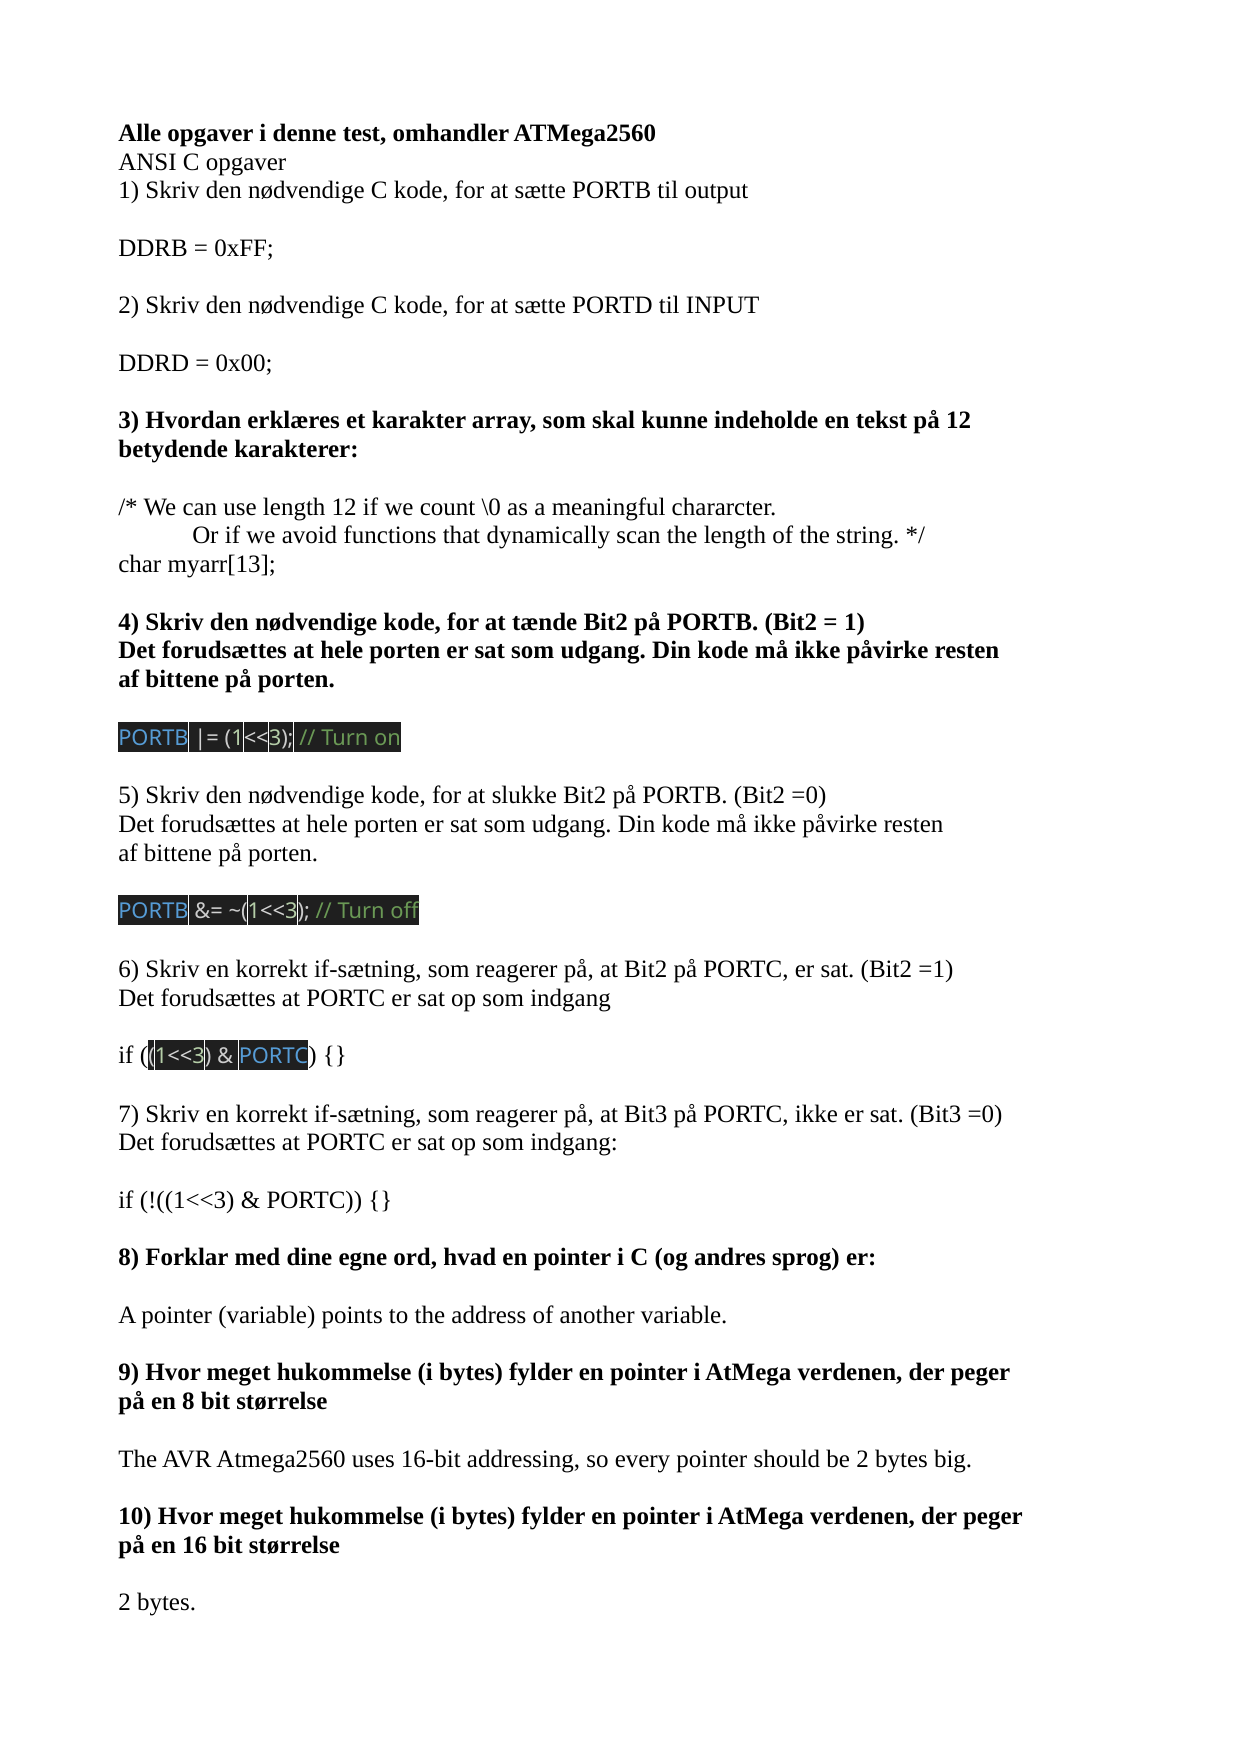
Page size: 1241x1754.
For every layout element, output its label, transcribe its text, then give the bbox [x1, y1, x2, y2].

text ANSI C opgaver [118, 147, 1122, 176]
text 6) Skriv en korrekt if-sætning, som reagerer på, at Bit2 på PORTC, er sat. (Bit2 =1) [118, 954, 1122, 983]
text Alle opgaver i denne test, omhandler ATMega2560 [118, 118, 1122, 147]
text PORTB &= ~(1<<3); // Turn off [118, 895, 1122, 925]
text Or if we avoid functions that dynamically scan the length of the string. */ [118, 521, 1122, 549]
text Det forudsættes at hele porten er sat som udgang. Din kode må ikke påvirke resten [118, 636, 1122, 664]
text 9) Hvor meget hukommelse (i bytes) fylder en pointer i AtMega verdenen, der peger [118, 1357, 1122, 1386]
text 4) Skriv den nødvendige kode, for at tænde Bit2 på PORTB. (Bit2 = 1) [118, 607, 1122, 636]
text af bittene på porten. [118, 838, 1122, 867]
text if (!((1<<3) & PORTC)) {} [118, 1185, 1122, 1214]
text 1) Skriv den nødvendige C kode, for at sætte PORTB til output [118, 176, 1122, 204]
text 10) Hvor meget hukommelse (i bytes) fylder en pointer i AtMega verdenen, der peger [118, 1501, 1122, 1530]
text Det forudsættes at PORTC er sat op som indgang [118, 983, 1122, 1011]
text 5) Skriv den nødvendige kode, for at slukke Bit2 på PORTB. (Bit2 =0) [118, 780, 1122, 809]
text 8) Forklar med dine egne ord, hvad en pointer i C (og andres sprog) er: [118, 1242, 1122, 1271]
text 7) Skriv en korrekt if-sætning, som reagerer på, at Bit3 på PORTC, ikke er sat. (Bit3 =0) [118, 1099, 1122, 1127]
text char myarr[13]; [118, 549, 1122, 578]
text /* We can use length 12 if we count \0 as a meaningful chararcter. [118, 492, 1122, 521]
text DDRD = 0x00; [118, 348, 1122, 377]
text på en 16 bit størrelse [118, 1530, 1122, 1559]
text af bittene på porten. [118, 664, 1122, 693]
text The AVR Atmega2560 uses 16-bit addressing, so every pointer should be 2 bytes big. [118, 1444, 1122, 1472]
text DDRB = 0xFF; [118, 233, 1122, 262]
text 3) Hvordan erklæres et karakter array, som skal kunne indeholde en tekst på 12 [118, 406, 1122, 434]
text på en 8 bit størrelse [118, 1386, 1122, 1415]
text A pointer (variable) points to the address of another variable. [118, 1300, 1122, 1329]
text Det forudsættes at hele porten er sat som udgang. Din kode må ikke påvirke resten [118, 809, 1122, 838]
text Det forudsættes at PORTC er sat op som indgang: [118, 1127, 1122, 1156]
text 2) Skriv den nødvendige C kode, for at sætte PORTD til INPUT [118, 291, 1122, 319]
text betydende karakterer: [118, 434, 1122, 463]
text if ((1<<3) & PORTC) {} [118, 1040, 1122, 1070]
text PORTB |= (1<<3); // Turn on [118, 722, 1122, 752]
text 2 bytes. [118, 1587, 1122, 1616]
